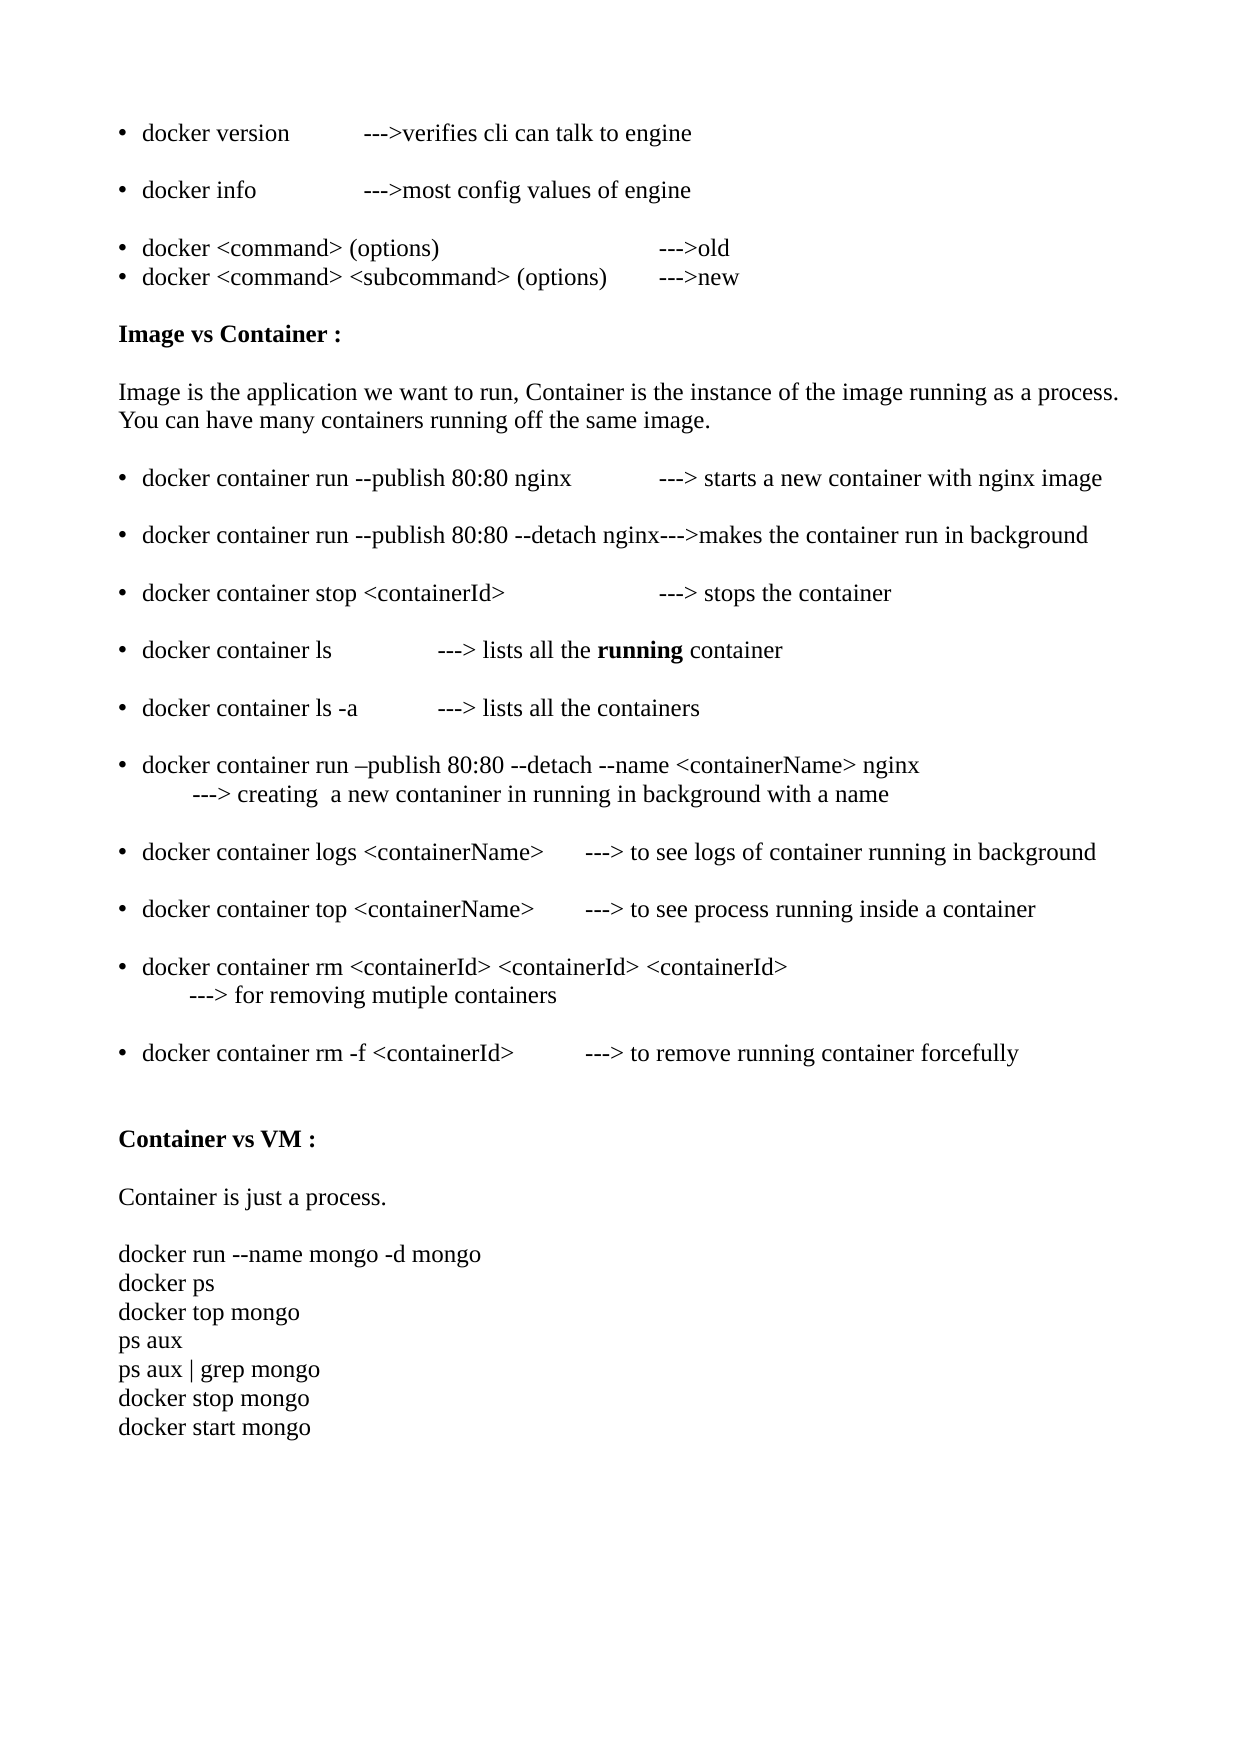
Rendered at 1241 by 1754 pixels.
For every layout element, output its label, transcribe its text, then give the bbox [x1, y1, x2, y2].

list docker container stop <containerId> ---> stops the container [118, 578, 1122, 607]
list docker container ls ---> lists all the running container [118, 636, 1122, 664]
list ---> for removing mutiple containers [165, 981, 1122, 1009]
list docker container logs <containerName> ---> to see logs of container running in background [118, 837, 1122, 866]
text docker stop mongo [118, 1383, 1122, 1412]
list docker container run –publish 80:80 --detach --name <containerName> nginx [118, 751, 1122, 779]
list docker container run --publish 80:80 --detach nginx--->makes the container run in background [118, 521, 1122, 549]
text docker run --name mongo -d mongo [118, 1239, 1122, 1268]
text ps aux [118, 1326, 1122, 1354]
list docker container top <containerName> ---> to see process running inside a container [118, 894, 1122, 923]
text docker top mongo [118, 1297, 1122, 1326]
list docker container ls -a ---> lists all the containers [118, 693, 1122, 722]
text docker start mongo [118, 1412, 1122, 1441]
text ---> creating a new contaniner in running in background with a name [118, 779, 1122, 808]
list docker container run --publish 80:80 nginx ---> starts a new container with nginx image [118, 463, 1122, 492]
list docker container rm <containerId> <containerId> <containerId> [118, 952, 1122, 981]
list docker <command> (options) --->old [118, 233, 1122, 262]
list docker version --->verifies cli can talk to engine [118, 118, 1122, 147]
list docker container rm -f <containerId> ---> to remove running container forcefully [118, 1038, 1122, 1067]
text Container is just a process. [118, 1182, 1122, 1211]
text ps aux | grep mongo [118, 1354, 1122, 1383]
text docker ps [118, 1268, 1122, 1297]
text Container vs VM : [118, 1124, 1122, 1153]
text Image vs Container : [118, 319, 1122, 348]
list docker info --->most config values of engine [118, 176, 1122, 204]
text Image is the application we want to run, Container is the instance of the image running as a process. You can have many containers running off the same image. [118, 377, 1122, 434]
list docker <command> <subcommand> (options) --->new [118, 262, 1122, 291]
